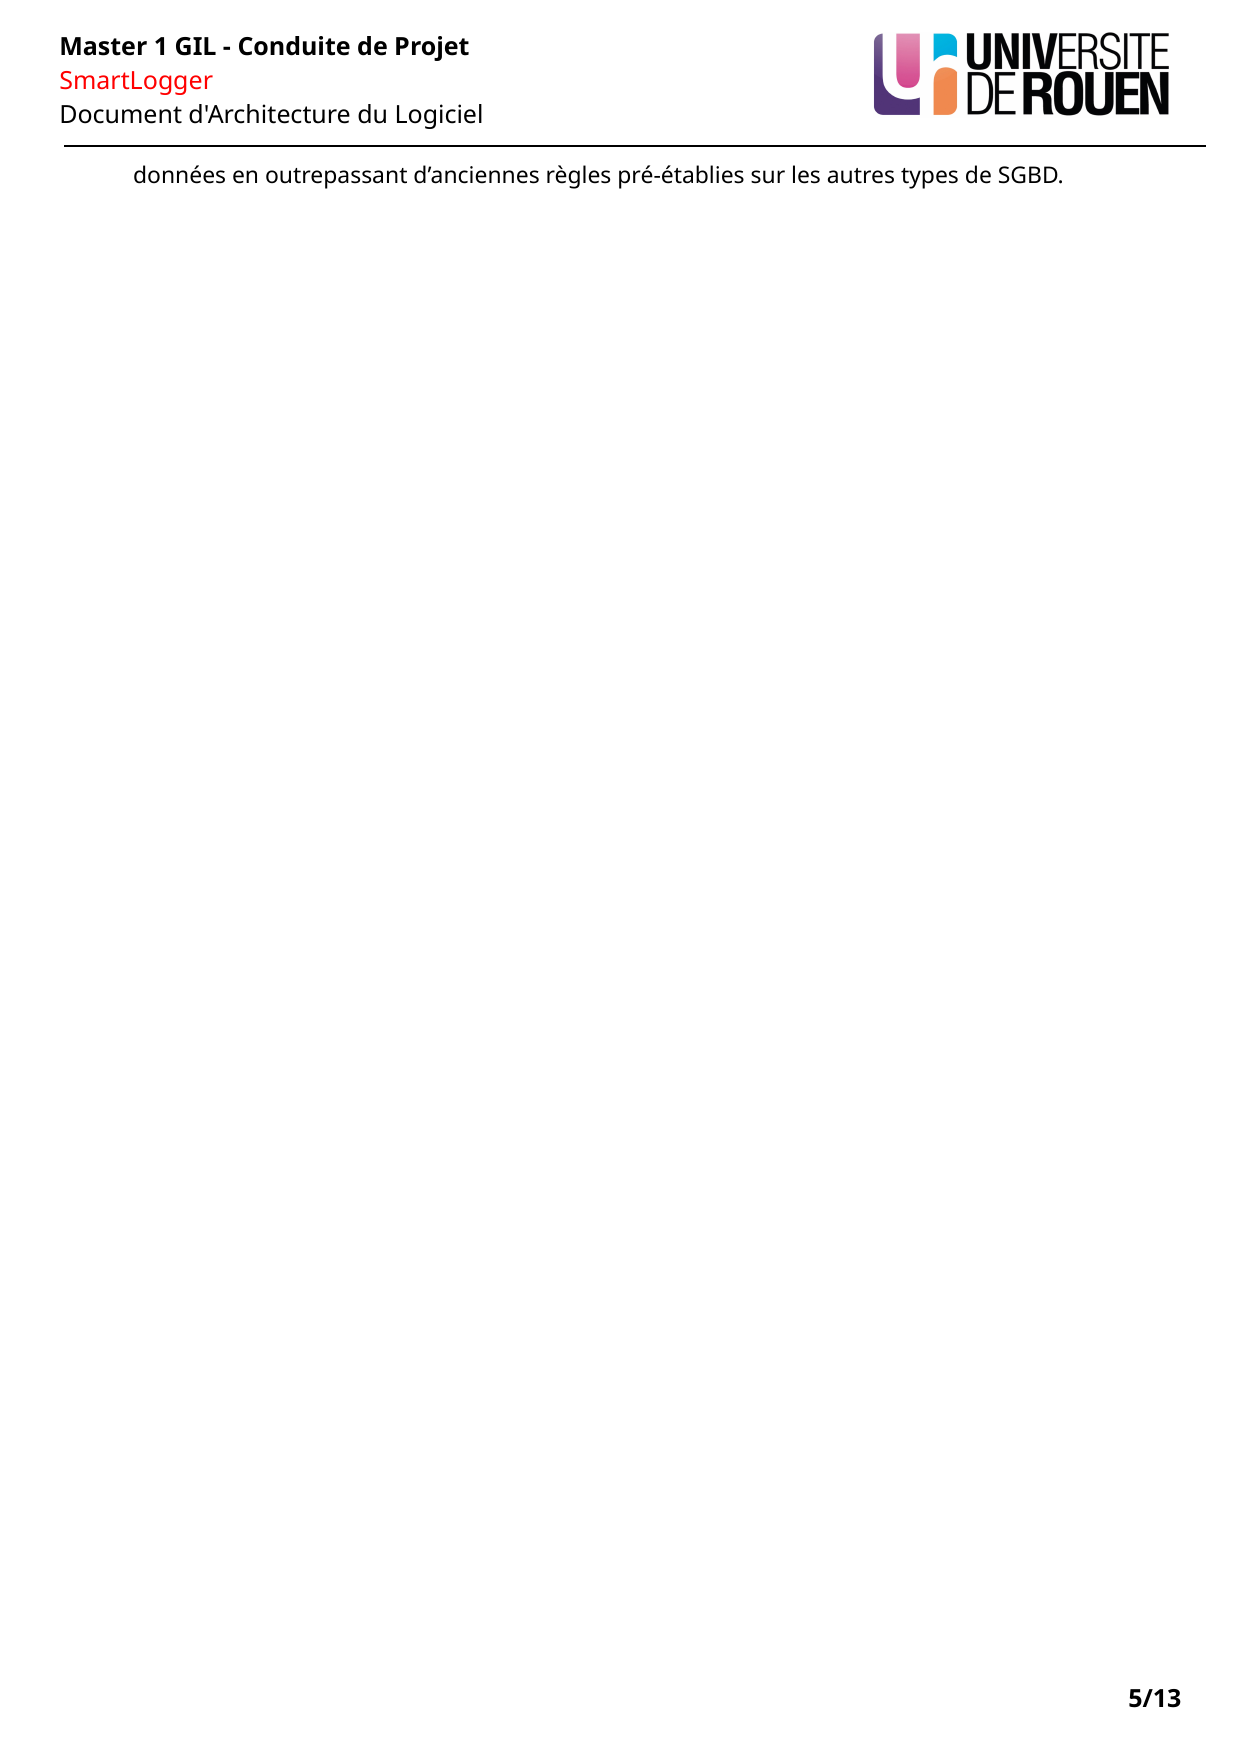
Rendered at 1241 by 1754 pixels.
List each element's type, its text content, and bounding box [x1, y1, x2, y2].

list données en outrepassant d’anciennes règles pré-établies sur les autres types de SGBD. [133, 159, 1181, 191]
picture [872, 32, 1170, 118]
